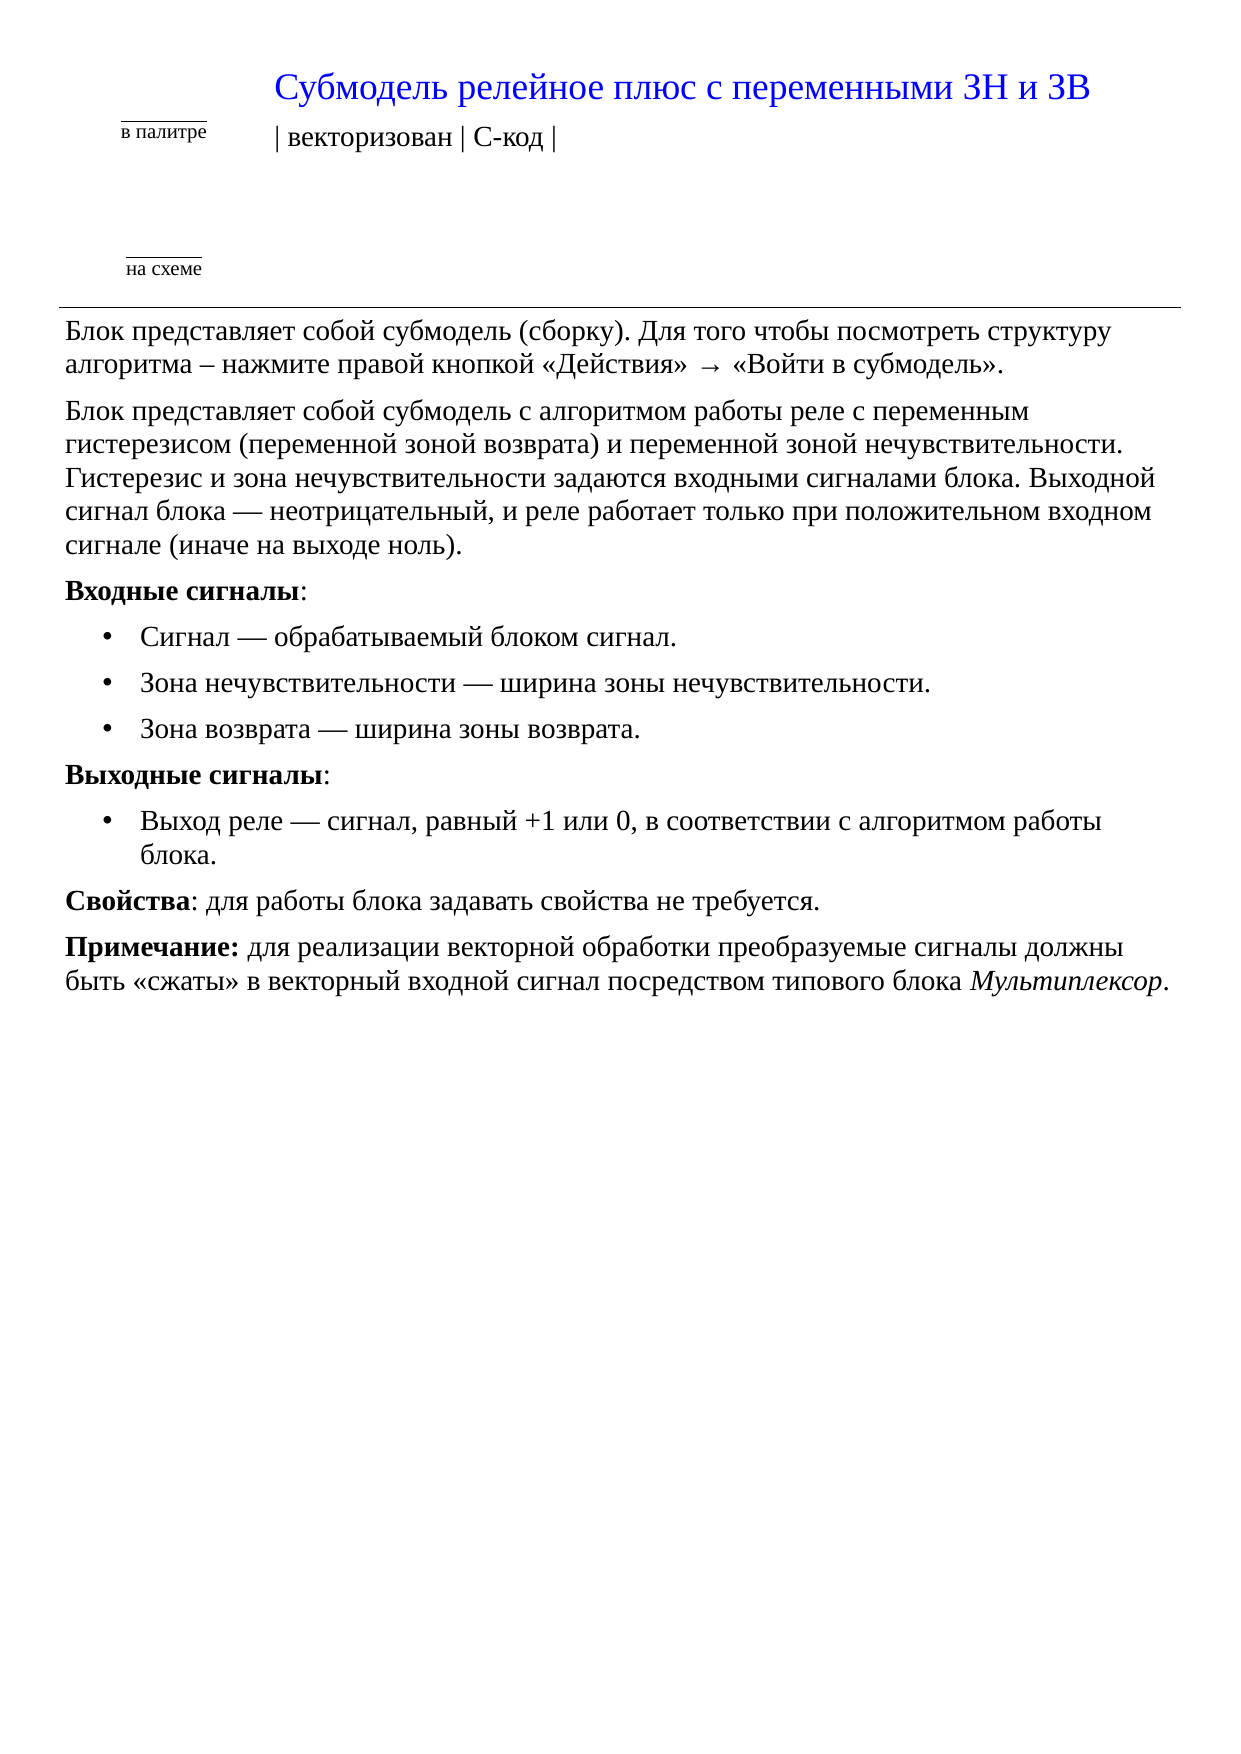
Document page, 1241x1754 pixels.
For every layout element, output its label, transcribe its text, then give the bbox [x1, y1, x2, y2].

table_cell [269, 250, 1181, 307]
table_cell Блок представляет собой субмодель (сборку). Для того чтобы посмотреть структуру алгоритма – нажмите правой кнопкой «Действия» → «Войти в субмодель». Блок представляет собой субмодель с алгоритмом работы реле с переменным гистерезисом (переменной зоной возврата) и переменной зоной нечувствительности. Гистерезис и зона нечувствительности задаются входными сигналами блока. Выходной сигнал блока — неотрицательный, и реле работает только при положительном входном сигнале (иначе на выходе ноль). Входные сигналы: Сигнал — обрабатываемый блоком сигнал. Зона нечувствительности — ширина зоны нечувствительности. Зона возврата — ширина зоны возврата. Выходные сигналы: Выход реле — сигнал, равный +1 или 0, в соответствии с алгоритмом работы блока. Свойства: для работы блока задавать свойства не требуется. Примечание: для реализации векторной обработки преобразуемые сигналы должны быть «сжаты» в векторный входной сигнал посредством типового блока Мультиплексор. [59, 308, 1181, 1014]
table_cell [269, 171, 1181, 250]
table_cell | векторизован | C-код | [269, 114, 1181, 171]
table_header [59, 59, 268, 114]
table_cell в палитре [59, 114, 268, 171]
table_cell на схеме [59, 250, 268, 307]
table_cell [59, 171, 268, 250]
table_header Субмодель релейное плюс с переменными ЗН и ЗВ [269, 59, 1181, 114]
